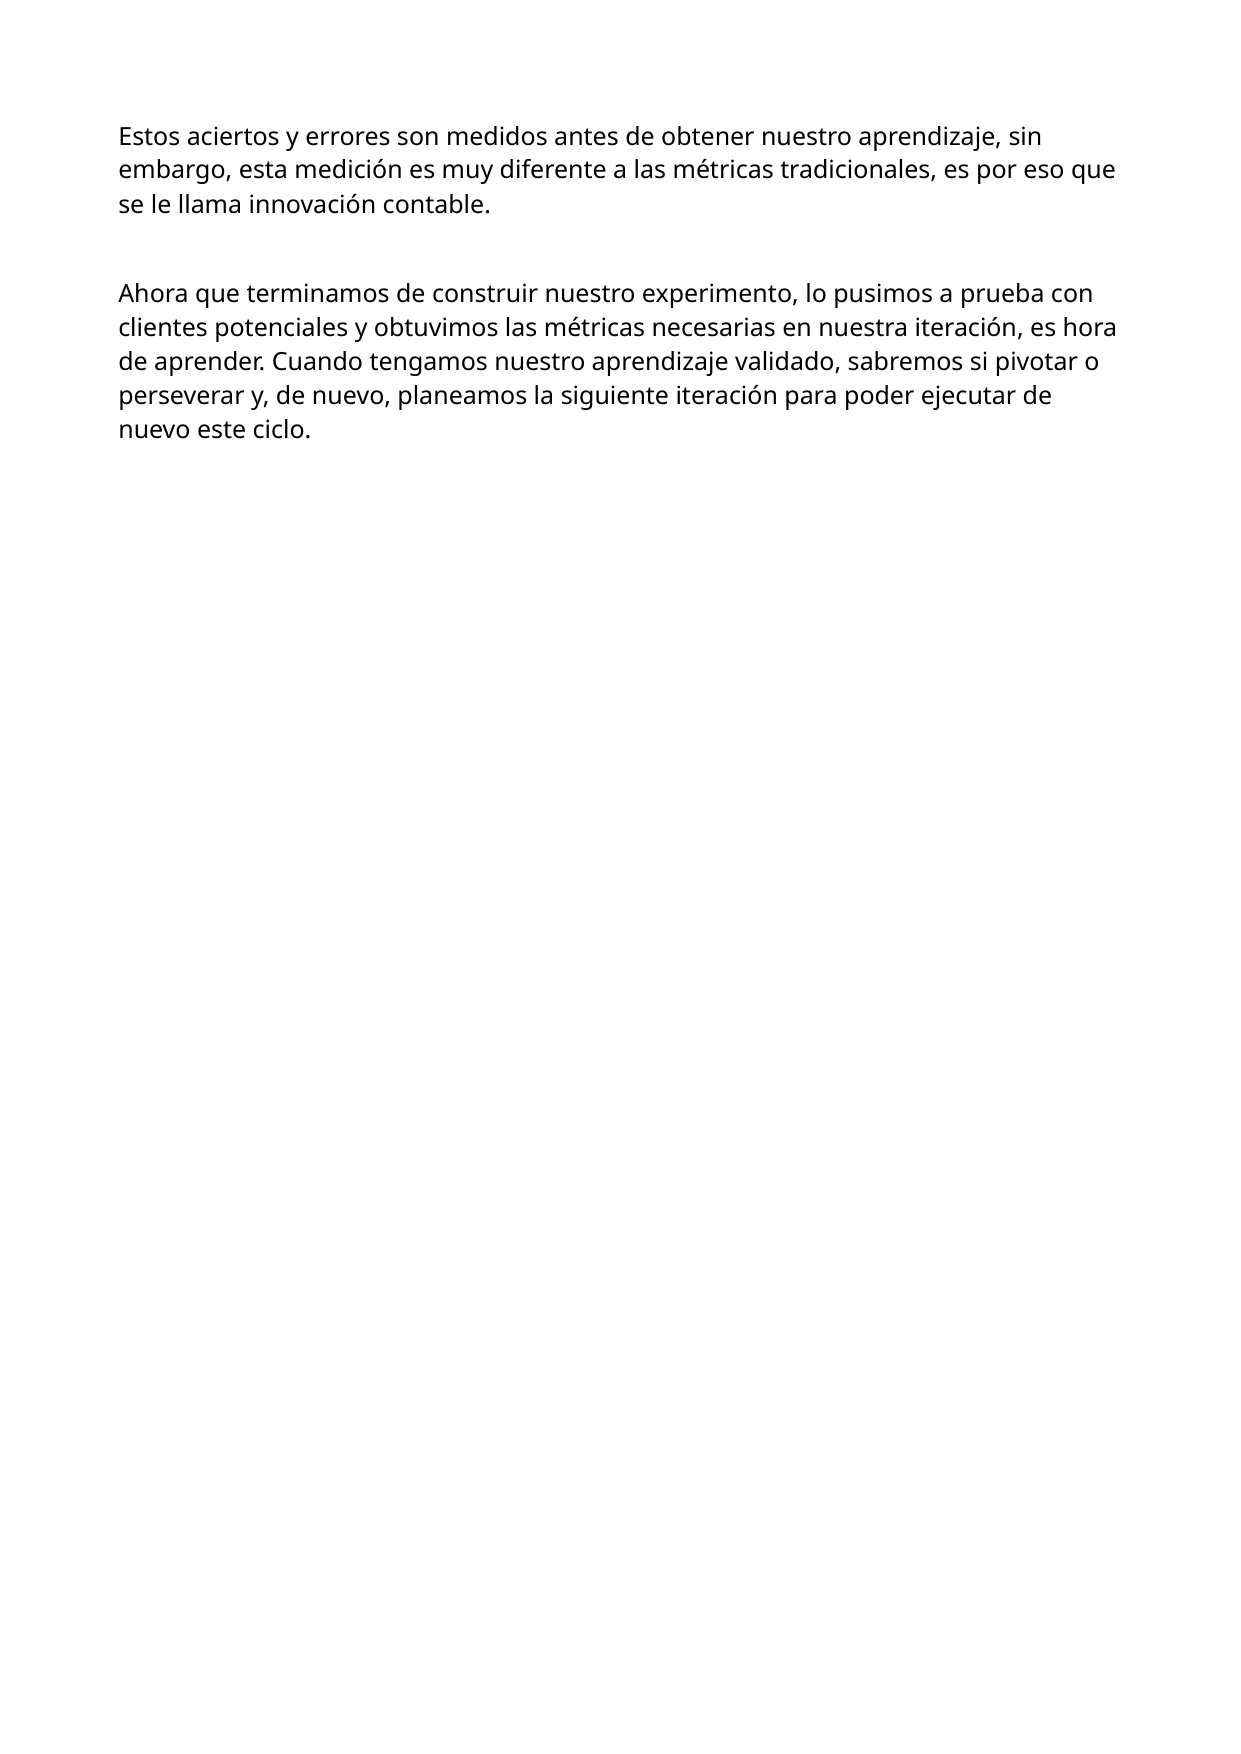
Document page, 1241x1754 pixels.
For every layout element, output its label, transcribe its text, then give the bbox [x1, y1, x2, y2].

text Ahora que terminamos de construir nuestro experimento, lo pusimos a prueba con clientes potenciales y obtuvimos las métricas necesarias en nuestra iteración, es hora de aprender. Cuando tengamos nuestro aprendizaje validado, sabremos si pivotar o perseverar y, de nuevo, planeamos la siguiente iteración para poder ejecutar de nuevo este ciclo. [118, 276, 1122, 446]
text Estos aciertos y errores son medidos antes de obtener nuestro aprendizaje, sin embargo, esta medición es muy diferente a las métricas tradicionales, es por eso que se le llama innovación contable. [118, 118, 1122, 220]
